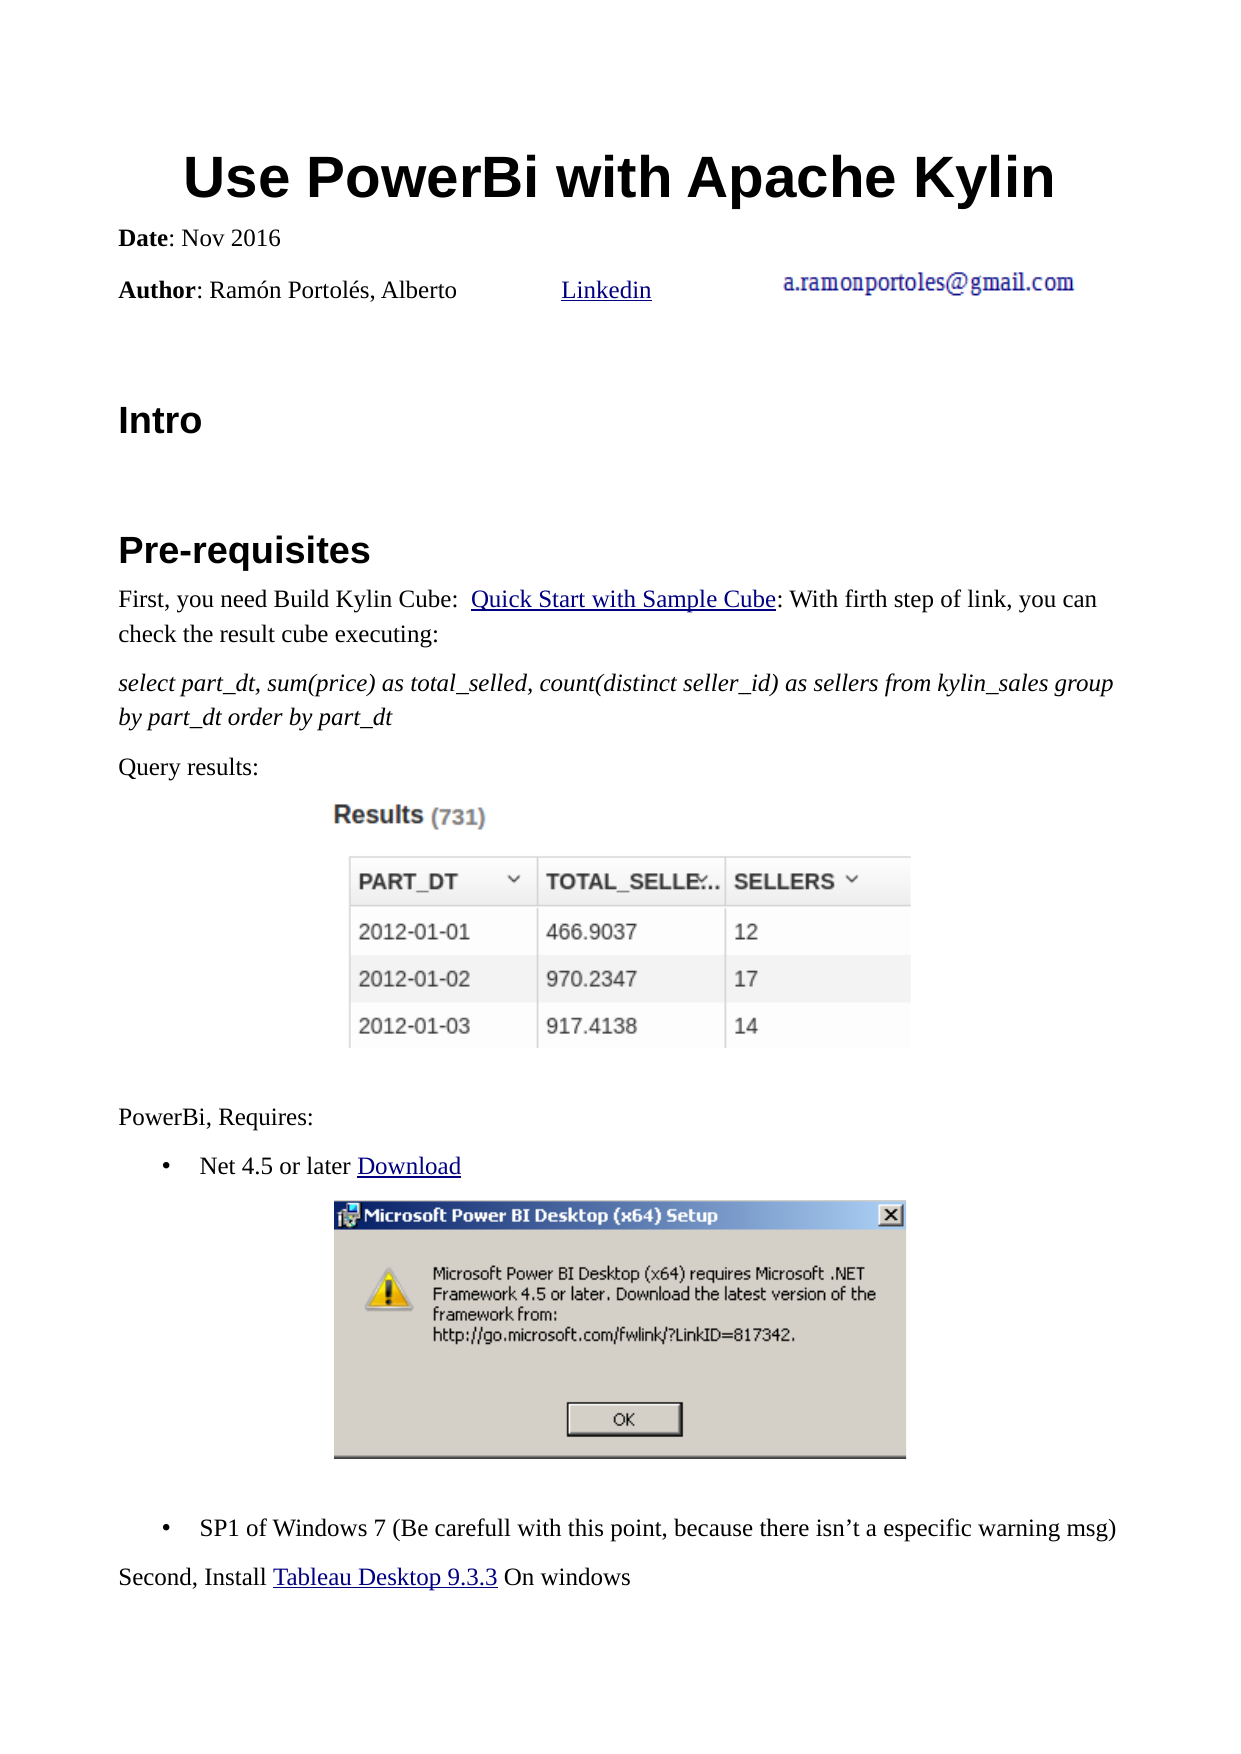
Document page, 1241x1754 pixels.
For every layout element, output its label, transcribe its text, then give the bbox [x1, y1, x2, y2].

picture [329, 800, 911, 1048]
picture [782, 271, 1082, 299]
picture [334, 1200, 907, 1459]
list SP1 of Windows 7 (Be carefull with this point, because there isn’t a especific warning msg) [162, 1513, 1122, 1542]
subtitle Pre-requisites [118, 528, 1122, 572]
subtitle Intro [118, 398, 1122, 442]
text PowerBi, Requires: [118, 1102, 1122, 1131]
text Second, Install Tableau Desktop 9.3.3 On windows [118, 1562, 1122, 1591]
text Author: Ramón Portolés, Alberto Linkedin [118, 272, 1122, 304]
text Query results: [118, 752, 1122, 780]
text Date: Nov 2016 [118, 223, 1122, 251]
title Use PowerBi with Apache Kylin [118, 143, 1122, 210]
text First, you need Build Kylin Cube: Quick Start with Sample Cube: With firth step of link, you can check the result cube executing: [118, 584, 1122, 648]
text select part_dt, sum(price) as total_selled, count(distinct seller_id) as sellers from kylin_sales group by part_dt order by part_dt [118, 668, 1122, 731]
list Net 4.5 or later Download [162, 1151, 1122, 1180]
